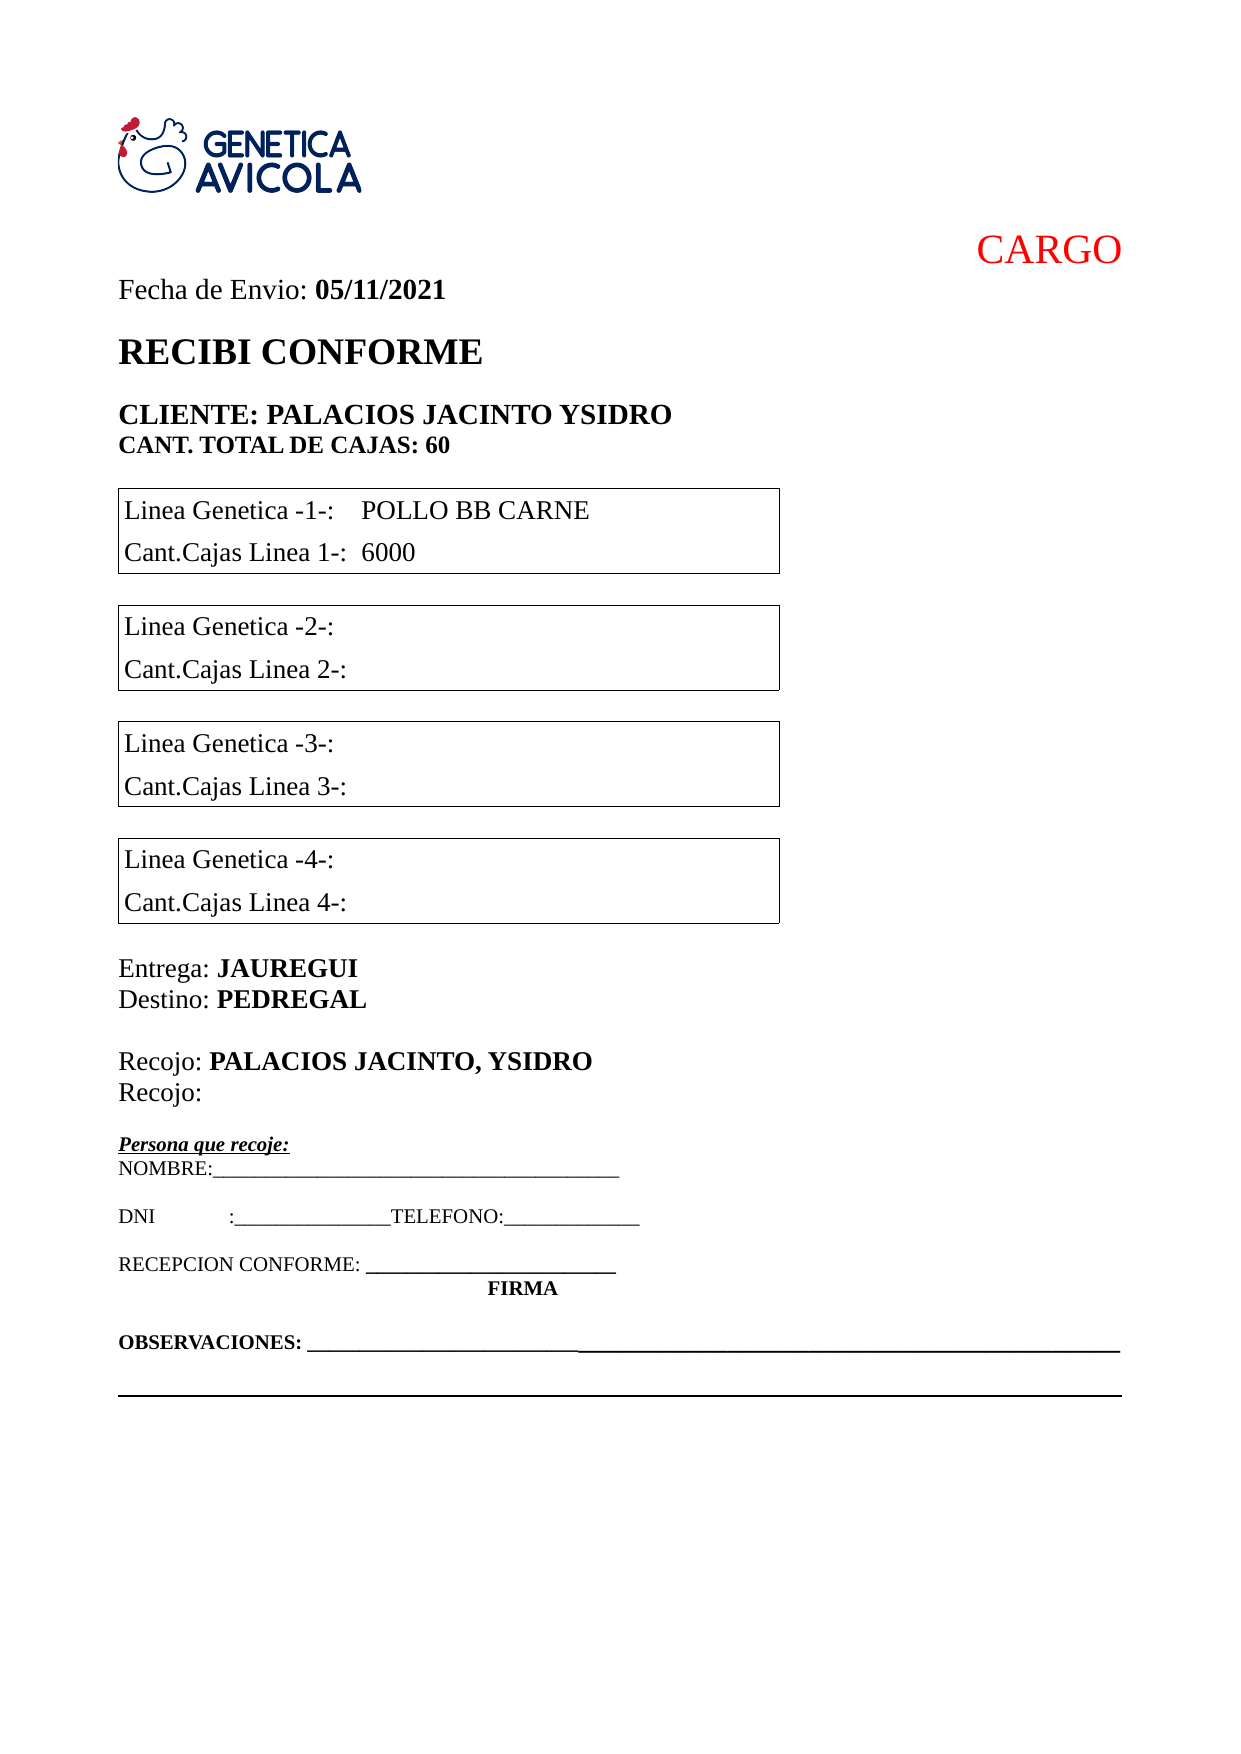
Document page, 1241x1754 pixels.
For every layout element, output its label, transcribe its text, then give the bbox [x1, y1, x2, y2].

table_header Linea Genetica -1-: [119, 489, 356, 531]
table_header POLLO BB CARNE [356, 489, 779, 531]
text RECIBI CONFORME [118, 330, 1122, 373]
text RECEPCION CONFORME: ________________________ [118, 1252, 1122, 1276]
table_cell [356, 722, 779, 764]
table_cell Cant.Cajas Linea 3-: [119, 764, 356, 806]
text CLIENTE: PALACIOS JACINTO YSIDRO [118, 397, 1122, 431]
table_cell [356, 880, 779, 923]
table_cell [356, 839, 779, 880]
text FIRMA [118, 1276, 1122, 1300]
text NOMBRE:_______________________________________ [118, 1156, 1122, 1180]
table_cell Linea Genetica -3-: [119, 722, 356, 764]
table_cell Linea Genetica -2-: [119, 606, 356, 647]
table_cell [356, 764, 779, 806]
text Destino: PEDREGAL [118, 983, 1122, 1014]
table_cell 6000 [356, 531, 779, 573]
table_cell [356, 574, 779, 604]
table_cell Linea Genetica -4-: [119, 839, 356, 880]
text Recojo: [118, 1076, 1122, 1108]
table_cell [118, 691, 356, 721]
table_cell Cant.Cajas Linea 4-: [119, 880, 356, 923]
text Fecha de Envio: 05/11/2021 [118, 272, 1122, 306]
table_cell Cant.Cajas Linea 2-: [119, 647, 356, 690]
text OBSERVACIONES: __________________________________________________________________ [118, 1324, 1122, 1355]
table_cell [356, 807, 779, 838]
text Entrega: JAUREGUI [118, 952, 1122, 983]
picture [117, 117, 362, 193]
text Recojo: PALACIOS JACINTO, YSIDRO [118, 1045, 1122, 1076]
text DNI :_______________TELEFONO:_____________ [118, 1204, 1122, 1228]
text CARGO [118, 224, 1122, 272]
text CANT. TOTAL DE CAJAS: 60 [118, 431, 1122, 459]
table_cell [118, 574, 356, 604]
text Persona que recoje: [118, 1132, 1122, 1156]
table_cell Cant.Cajas Linea 1-: [119, 531, 356, 573]
table_cell [356, 647, 779, 690]
table_cell [356, 691, 779, 721]
table_cell [356, 606, 779, 647]
table_cell [118, 807, 356, 838]
